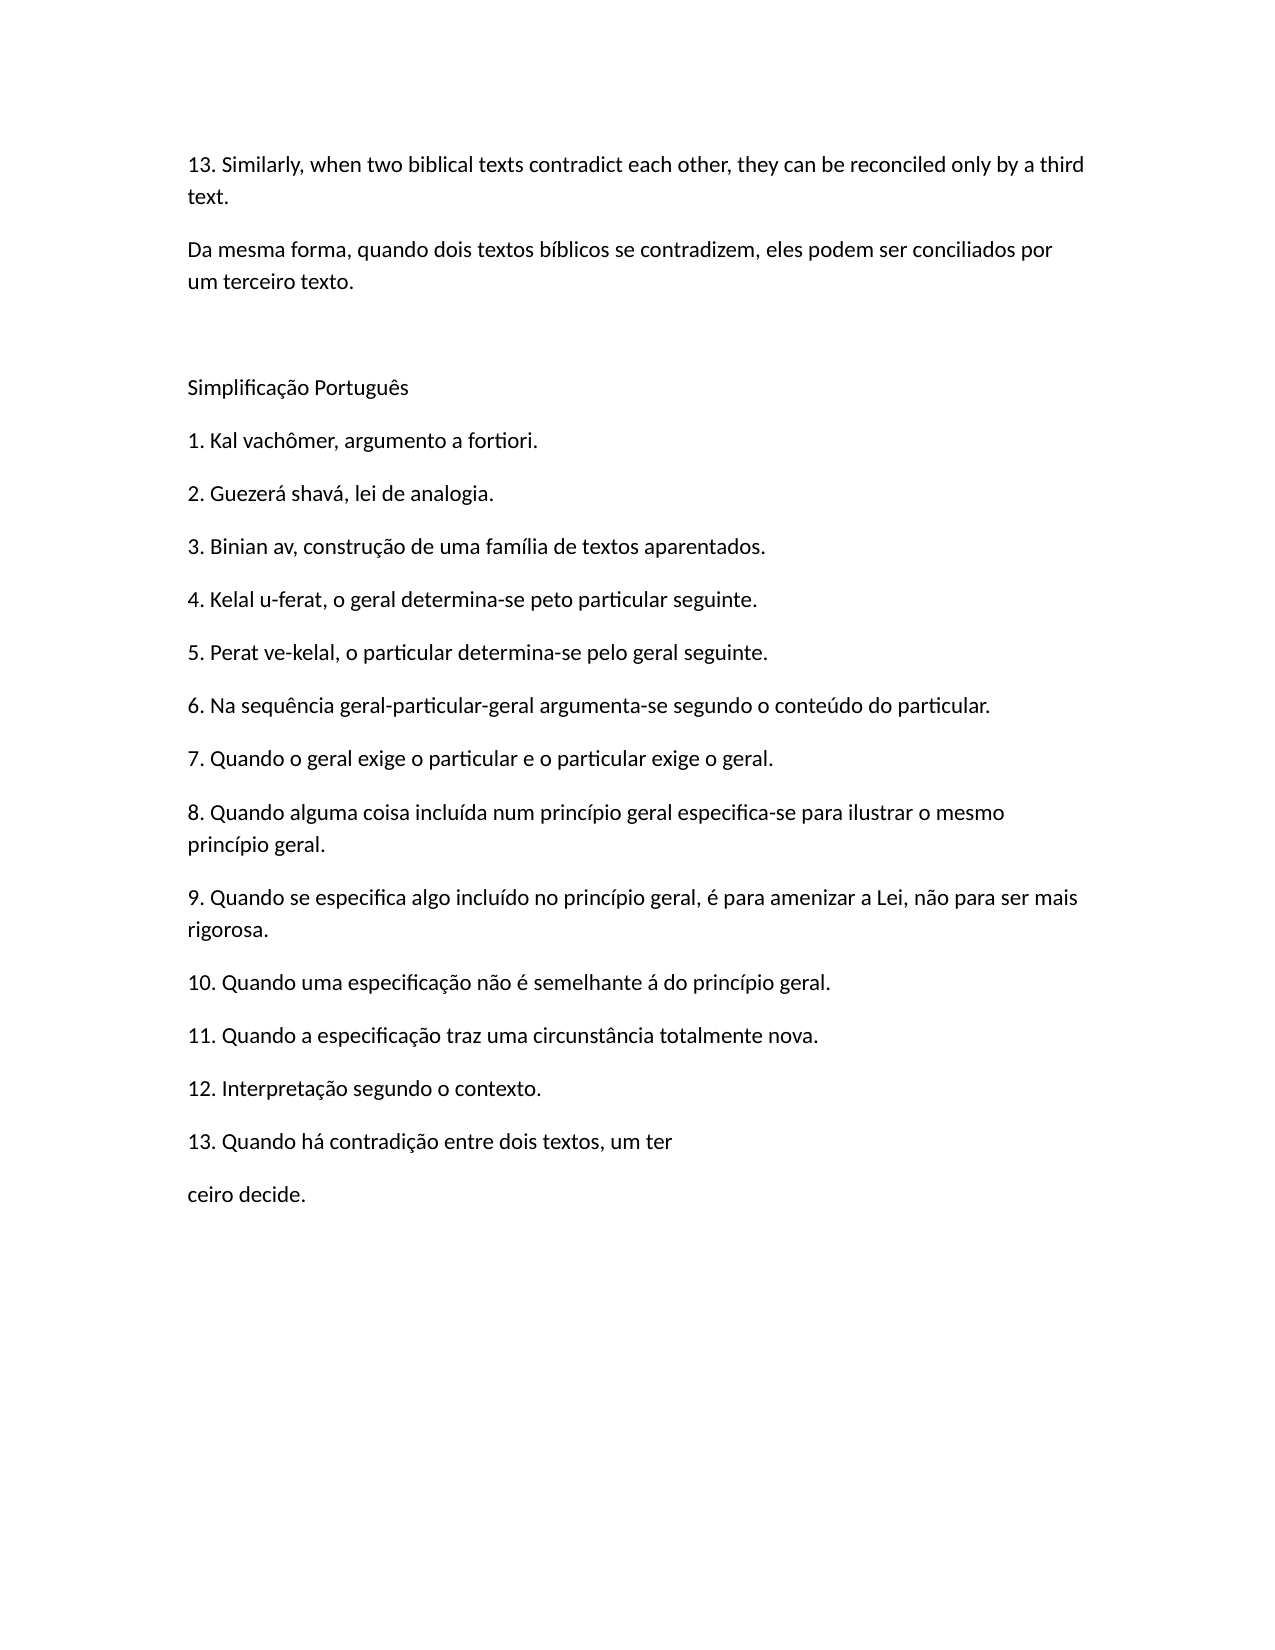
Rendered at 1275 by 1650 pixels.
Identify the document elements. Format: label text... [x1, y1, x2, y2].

text 8. Quando alguma coisa incluída num princípio geral especifica-se para ilustrar o mesmo princípio geral. [187, 798, 1087, 858]
text 9. Quando se especifica algo incluído no princípio geral, é para amenizar a Lei, não para ser mais rigorosa. [187, 883, 1087, 943]
text 2. Guezerá shavá, lei de analogia. [187, 479, 1087, 507]
text Simplificação Português [187, 373, 1087, 401]
text 3. Binian av, construção de uma família de textos aparentados. [187, 532, 1087, 561]
text 7. Quando o geral exige o particular e o particular exige o geral. [187, 744, 1087, 773]
text 5. Perat ve-kelal, o particular determina-se pelo geral seguinte. [187, 638, 1087, 667]
text Da mesma forma, quando dois textos bíblicos se contradizem, eles podem ser conciliados por um terceiro texto. [187, 235, 1087, 295]
text 10. Quando uma especificação não é semelhante á do princípio geral. [187, 968, 1087, 996]
text 11. Quando a especificação traz uma circunstância totalmente nova. [187, 1021, 1087, 1049]
text 12. Interpretação segundo o contexto. [187, 1074, 1087, 1102]
text 13. Similarly, when two biblical texts contradict each other, they can be reconciled only by a third text. [187, 150, 1087, 210]
text 4. Kelal u-ferat, o geral determina-se peto particular seguinte. [187, 586, 1087, 613]
text 1. Kal vachômer, argumento a fortiori. [187, 426, 1087, 454]
text ceiro decide. [187, 1180, 1087, 1208]
text 6. Na sequência geral-particular-geral argumenta-se segundo o conteúdo do particular. [187, 692, 1087, 719]
text 13. Quando há contradição entre dois textos, um ter [187, 1127, 1087, 1155]
